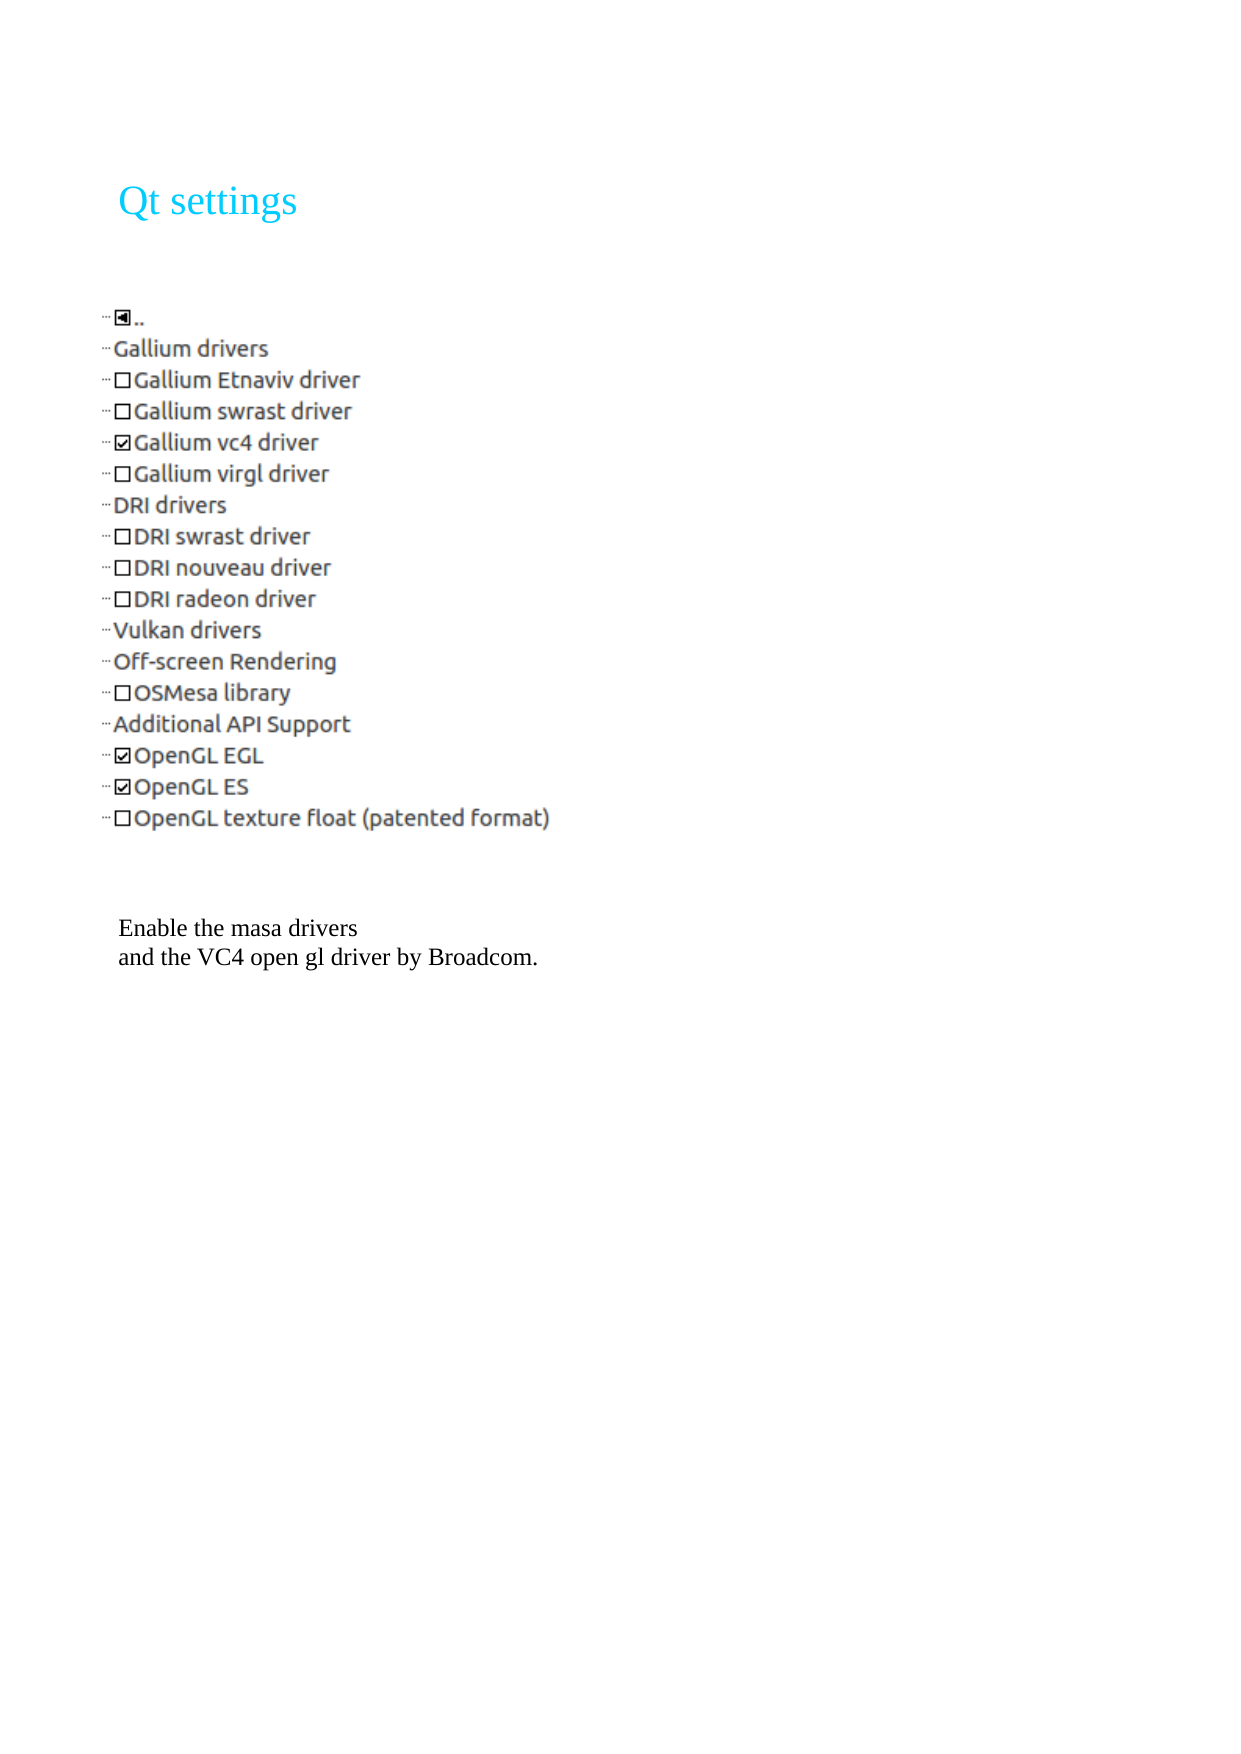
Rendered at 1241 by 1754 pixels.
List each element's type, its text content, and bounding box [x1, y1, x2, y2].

text Enable the masa drivers [118, 913, 1122, 942]
picture [101, 307, 880, 856]
text Qt settings [118, 176, 1122, 223]
text and the VC4 open gl driver by Broadcom. [118, 942, 1122, 971]
